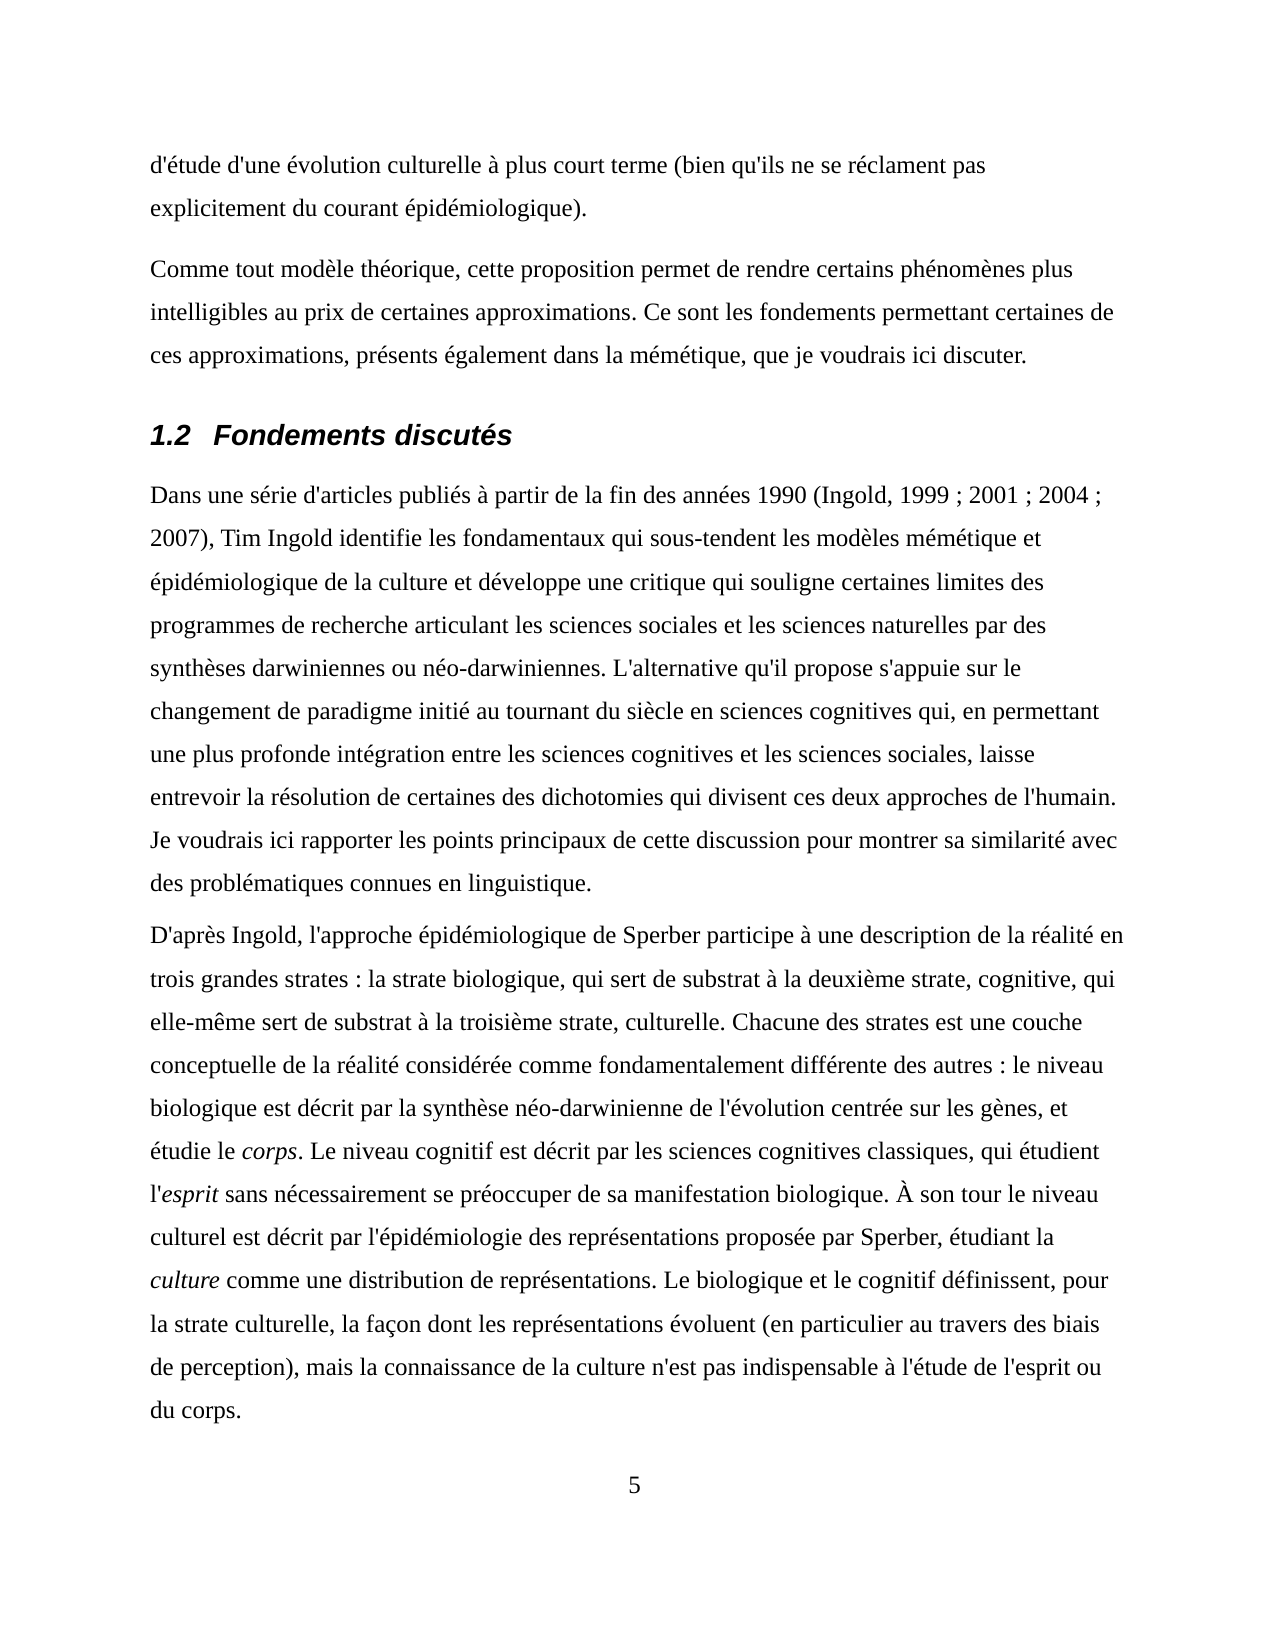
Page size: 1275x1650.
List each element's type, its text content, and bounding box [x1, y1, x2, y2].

text D'après Ingold, l'approche épidémiologique de Sperber participe à une description de la réalité en trois grandes strates : la strate biologique, qui sert de substrat à la deuxième strate, cognitive, qui elle-même sert de substrat à la troisième strate, culturelle. Chacune des strates est une couche conceptuelle de la réalité considérée comme fondamentalement différente des autres : le niveau biologique est décrit par la synthèse néo-darwinienne de l'évolution centrée sur les gènes, et étudie le corps. Le niveau cognitif est décrit par les sciences cognitives classiques, qui étudient l'esprit sans nécessairement se préoccuper de sa manifestation biologique. À son tour le niveau culturel est décrit par l'épidémiologie des représentations proposée par Sperber, étudiant la culture comme une distribution de représentations. Le biologique et le cognitif définissent, pour la strate culturelle, la façon dont les représentations évoluent (en particulier au travers des biais de perception), mais la connaissance de la culture n'est pas indispensable à l'étude de l'esprit ou du corps. [150, 921, 1125, 1424]
subtitle Fondements discutés [150, 417, 1125, 451]
text Comme tout modèle théorique, cette proposition permet de rendre certains phénomènes plus intelligibles au prix de certaines approximations. Ce sont les fondements permettant certaines de ces approximations, présents également dans la mémétique, que je voudrais ici discuter. [150, 254, 1125, 369]
text d'étude d'une évolution culturelle à plus court terme (bien qu'ils ne se réclament pas explicitement du courant épidémiologique). [150, 150, 1125, 222]
text Dans une série d'articles publiés à partir de la fin des années 1990 (Ingold, 1999 ; 2001 ; 2004 ; 2007), Tim Ingold identifie les fondamentaux qui sous-tendent les modèles mémétique et épidémiologique de la culture et développe une critique qui souligne certaines limites des programmes de recherche articulant les sciences sociales et les sciences naturelles par des synthèses darwiniennes ou néo-darwiniennes. L'alternative qu'il propose s'appuie sur le changement de paradigme initié au tournant du siècle en sciences cognitives qui, en permettant une plus profonde intégration entre les sciences cognitives et les sciences sociales, laisse entrevoir la résolution de certaines des dichotomies qui divisent ces deux approches de l'humain. Je voudrais ici rapporter les points principaux de cette discussion pour montrer sa similarité avec des problématiques connues en linguistique. [150, 480, 1125, 897]
